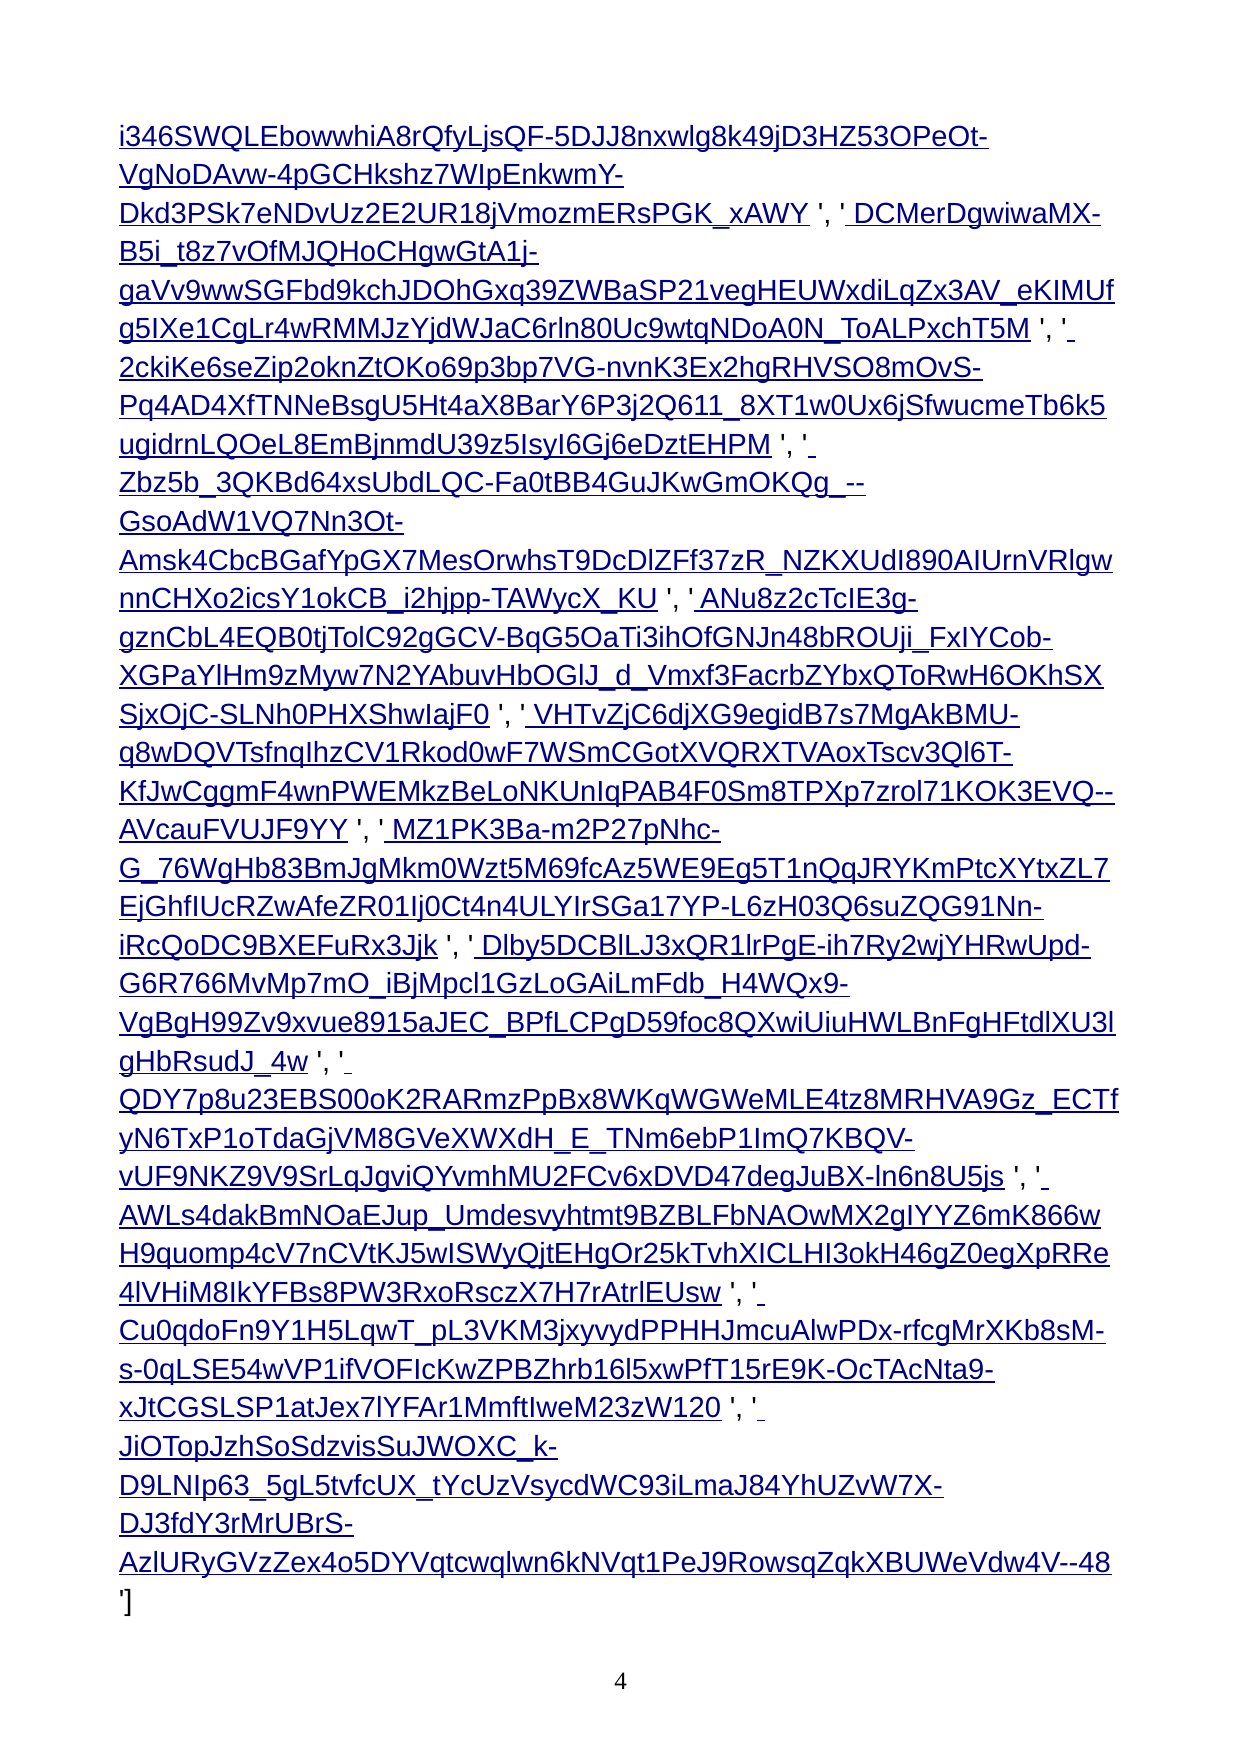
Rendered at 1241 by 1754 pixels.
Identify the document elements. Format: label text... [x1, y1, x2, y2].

text i346SWQLEbowwhiA8rQfyLjsQF-5DJJ8nxwlg8k49jD3HZ53OPeOt-VgNoDAvw-4pGCHkshz7WIpEnkwmY-Dkd3PSk7eNDvUz2E2UR18jVmozmERsPGK_xAWY ', ' DCMerDgwiwaMX-B5i_t8z7vOfMJQHoCHgwGtA1j-gaVv9wwSGFbd9kchJDOhGxq39ZWBaSP21vegHEUWxdiLqZx3AV_eKIMUfg5IXe1CgLr4wRMMJzYjdWJaC6rln80Uc9wtqNDoA0N_ToALPxchT5M ', ' 2ckiKe6seZip2oknZtOKo69p3bp7VG-nvnK3Ex2hgRHVSO8mOvS-Pq4AD4XfTNNeBsgU5Ht4aX8BarY6P3j2Q611_8XT1w0Ux6jSfwucmeTb6k5ugidrnLQOeL8EmBjnmdU39z5IsyI6Gj6eDztEHPM ', ' Zbz5b_3QKBd64xsUbdLQC-Fa0tBB4GuJKwGmOKQg_--GsoAdW1VQ7Nn3Ot-Amsk4CbcBGafYpGX7MesOrwhsT9DcDlZFf37zR_NZKXUdI890AIUrnVRlgwnnCHXo2icsY1okCB_i2hjpp-TAWycX_KU ', ' ANu8z2cTcIE3g-gznCbL4EQB0tjTolC92gGCV-BqG5OaTi3ihOfGNJn48bROUji_FxIYCob-XGPaYlHm9zMyw7N2YAbuvHbOGlJ_d_Vmxf3FacrbZYbxQToRwH6OKhSXSjxOjC-SLNh0PHXShwIajF0 ', ' VHTvZjC6djXG9egidB7s7MgAkBMU-q8wDQVTsfnqIhzCV1Rkod0wF7WSmCGotXVQRXTVAoxTscv3Ql6T-KfJwCggmF4wnPWEMkzBeLoNKUnIqPAB4F0Sm8TPXp7zrol71KOK3EVQ--AVcauFVUJF9YY ', ' MZ1PK3Ba-m2P27pNhc-G_76WgHb83BmJgMkm0Wzt5M69fcAz5WE9Eg5T1nQqJRYKmPtcXYtxZL7EjGhfIUcRZwAfeZR01Ij0Ct4n4ULYIrSGa17YP-L6zH03Q6suZQG91Nn-iRcQoDC9BXEFuRx3Jjk ', ' Dlby5DCBlLJ3xQR1lrPgE-ih7Ry2wjYHRwUpd-G6R766MvMp7mO_iBjMpcl1GzLoGAiLmFdb_H4WQx9-VgBgH99Zv9xvue8915aJEC_BPfLCPgD59foc8QXwiUiuHWLBnFgHFtdlXU3lgHbRsudJ_4w ', ' QDY7p8u23EBS00oK2RARmzPpBx8WKqWGWeMLE4tz8MRHVA9Gz_ECTfyN6TxP1oTdaGjVM8GVeXWXdH_E_TNm6ebP1ImQ7KBQV-vUF9NKZ9V9SrLqJgviQYvmhMU2FCv6xDVD47degJuBX-ln6n8U5js ', ' AWLs4dakBmNOaEJup_Umdesvyhtmt9BZBLFbNAOwMX2gIYYZ6mK866wH9quomp4cV7nCVtKJ5wISWyQjtEHgOr25kTvhXICLHI3okH46gZ0egXpRRe4lVHiM8IkYFBs8PW3RxoRsczX7H7rAtrlEUsw ', ' Cu0qdoFn9Y1H5LqwT_pL3VKM3jxyvydPPHHJmcuAlwPDx-rfcgMrXKb8sM-s-0qLSE54wVP1ifVOFIcKwZPBZhrb16l5xwPfT15rE9K-OcTAcNta9-xJtCGSLSP1atJex7lYFAr1MmftIweM23zW120 ', ' JiOTopJzhSoSdzvisSuJWOXC_k-D9LNIp63_5gL5tvfcUX_tYcUzVsycdWC93iLmaJ84YhUZvW7X-DJ3fdY3rMrUBrS-AzlURyGVzZex4o5DYVqtcwqlwn6kNVqt1PeJ9RowsqZqkXBUWeVdw4V--48 '] [118, 118, 1122, 1617]
